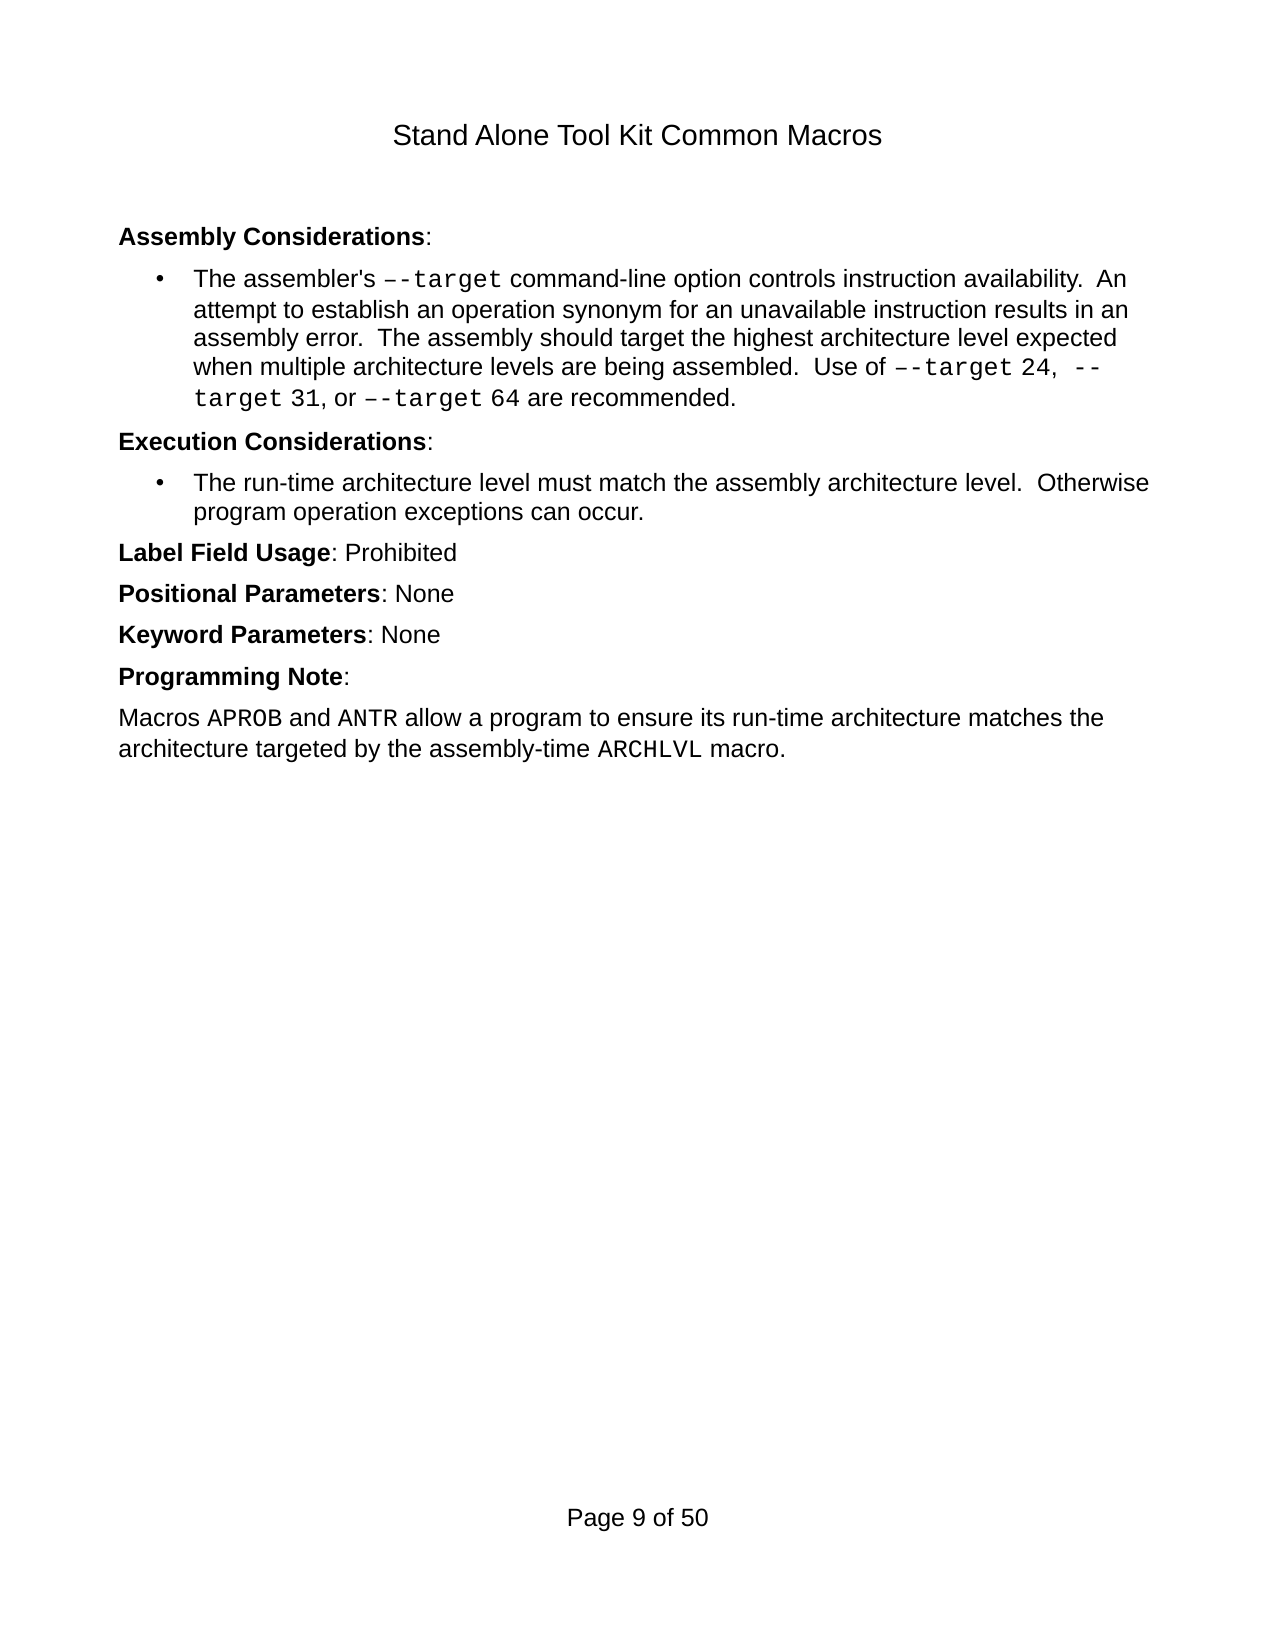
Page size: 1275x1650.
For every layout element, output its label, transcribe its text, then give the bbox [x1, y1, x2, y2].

list The assembler's –-target command-line option controls instruction availability. An attempt to establish an operation synonym for an unavailable instruction results in an assembly error. The assembly should target the highest architecture level expected when multiple architecture levels are being assembled. Use of –-target 24, --target 31, or –-target 64 are recommended. [156, 264, 1157, 414]
text Macros APROB and ANTR allow a program to ensure its run-time architecture matches the architecture targeted by the assembly-time ARCHLVL macro. [118, 703, 1157, 765]
text Assembly Considerations: [118, 222, 1157, 251]
text Keyword Parameters: None [118, 620, 1157, 649]
text Positional Parameters: None [118, 579, 1157, 608]
text Label Field Usage: Prohibited [118, 538, 1157, 567]
text Programming Note: [118, 662, 1157, 690]
list The run-time architecture level must match the assembly architecture level. Otherwise program operation exceptions can occur. [156, 468, 1157, 525]
text Execution Considerations: [118, 426, 1157, 455]
